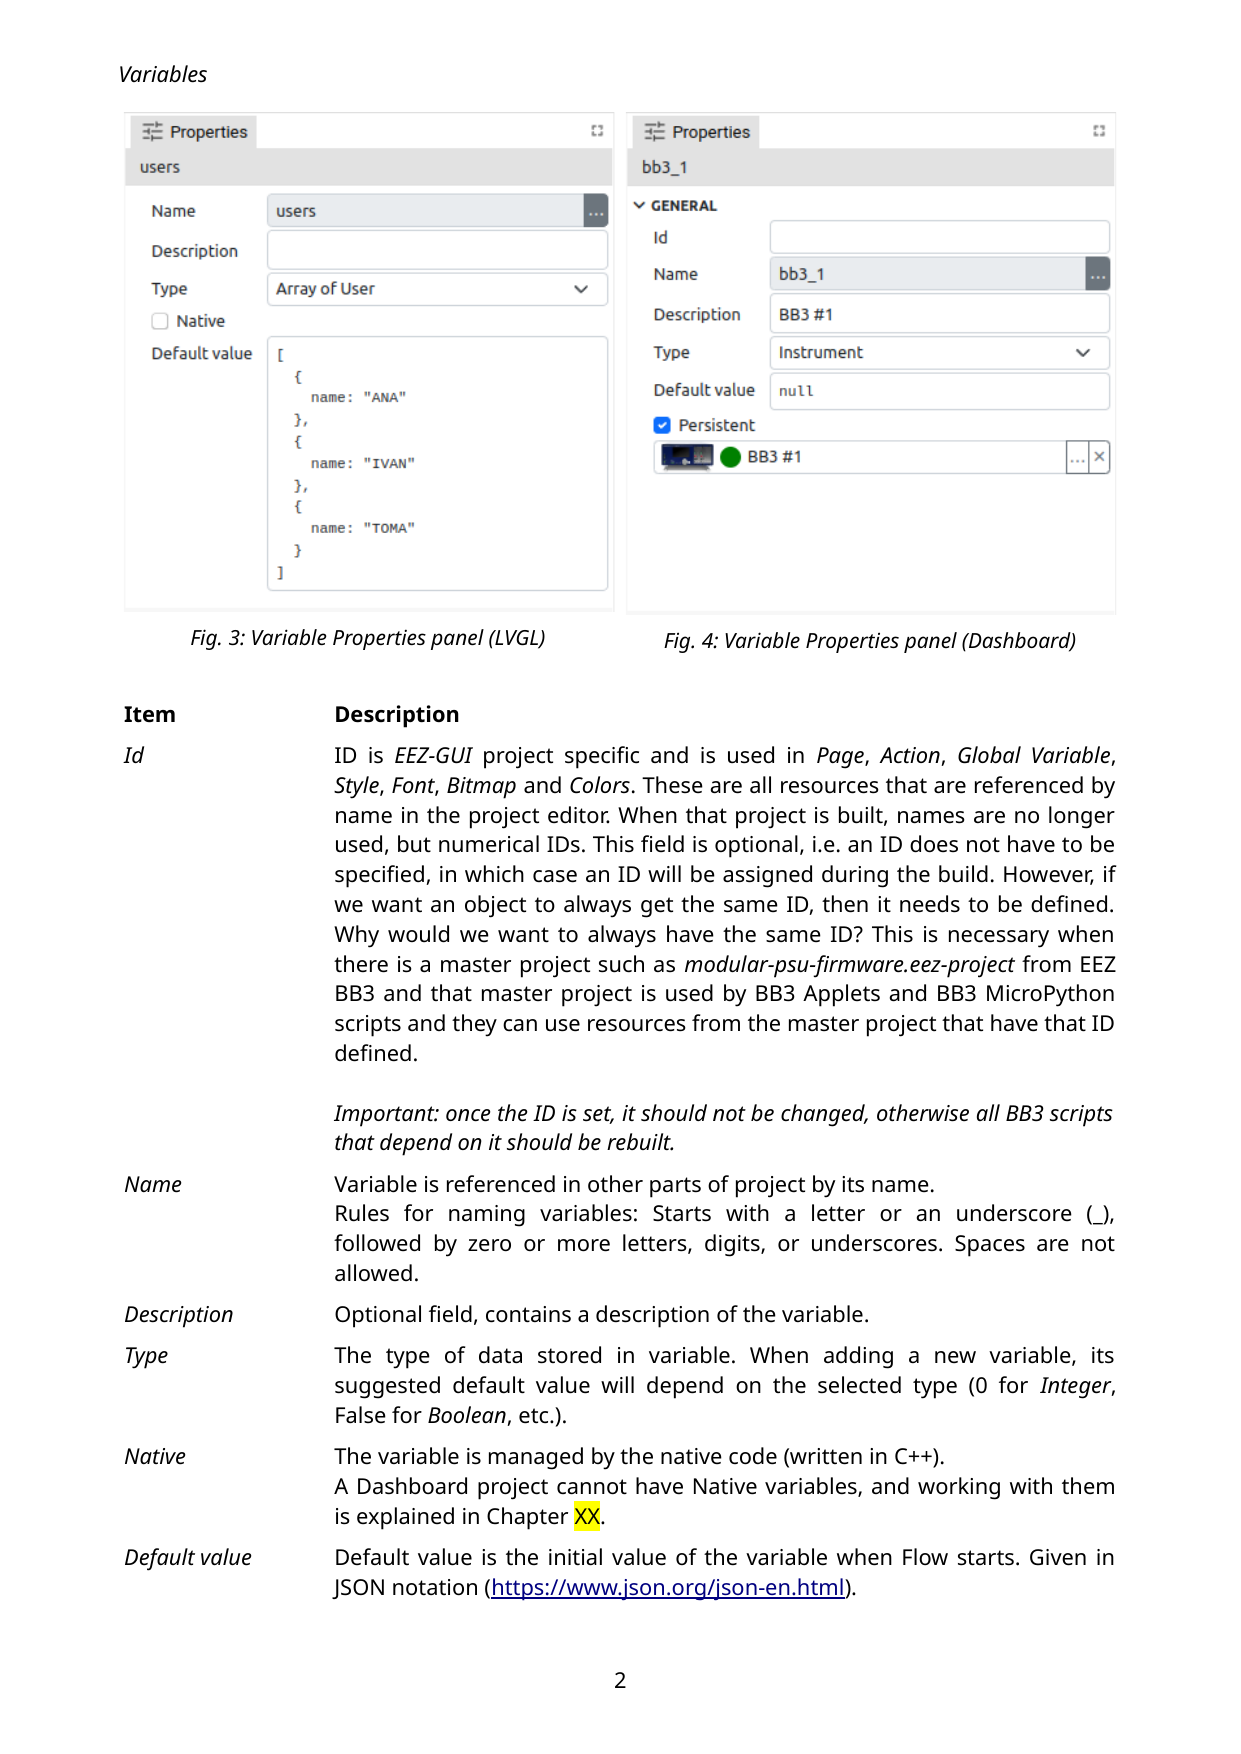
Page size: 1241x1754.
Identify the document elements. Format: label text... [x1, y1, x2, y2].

table_header [118, 107, 620, 663]
table_cell Default value [118, 1536, 328, 1637]
table_cell ID is EEZ-GUI project specific and is used in Page, Action, Global Variable, Style, Font, Bitmap and Colors. These are all resources that are referenced by name in the project editor. When that project is built, names are no longer used, but numerical IDs. This field is optional, i.e. an ID does not have to be specified, in which case an ID will be assigned during the build. However, if we want an object to always get the same ID, then it needs to be defined. Why would we want to always have the same ID? This is necessary when there is a master project such as modular-psu-firmware.eez-project from EEZ BB3 and that master project is used by BB3 Applets and BB3 MicroPython scripts and they can use resources from the master project that have that ID defined. Important: once the ID is set, it should not be changed, otherwise all BB3 scripts that depend on it should be rebuilt. [328, 734, 1122, 1163]
table_cell Name [118, 1163, 328, 1293]
picture [625, 112, 1117, 615]
table_cell Type [118, 1335, 328, 1436]
table_cell Description [118, 1294, 328, 1335]
table_cell Default value is the initial value of the variable when Flow starts. Given in JSON notation (https://www.json.org/json-en.html). [328, 1536, 1122, 1637]
table_cell Variable is referenced in other parts of project by its name. Rules for naming variables: Starts with a letter or an underscore (_), followed by zero or more letters, digits, or underscores. Spaces are not allowed. [328, 1163, 1122, 1293]
table_header Item [118, 693, 328, 734]
table_cell Optional field, contains a description of the variable. [328, 1294, 1122, 1335]
table_header Description [328, 693, 1122, 734]
table_cell The type of data stored in variable. When adding a new variable, its suggested default value will depend on the selected type (0 for Integer, False for Boolean, etc.). [328, 1335, 1122, 1436]
table_cell Id [118, 734, 328, 1163]
picture [123, 112, 615, 612]
table_header [620, 615, 1122, 663]
table_header [620, 107, 1122, 614]
table_cell The variable is managed by the native code (written in C++). A Dashboard project cannot have Native variables, and working with them is explained in Chapter XX. [328, 1436, 1122, 1536]
table_cell Native [118, 1436, 328, 1536]
